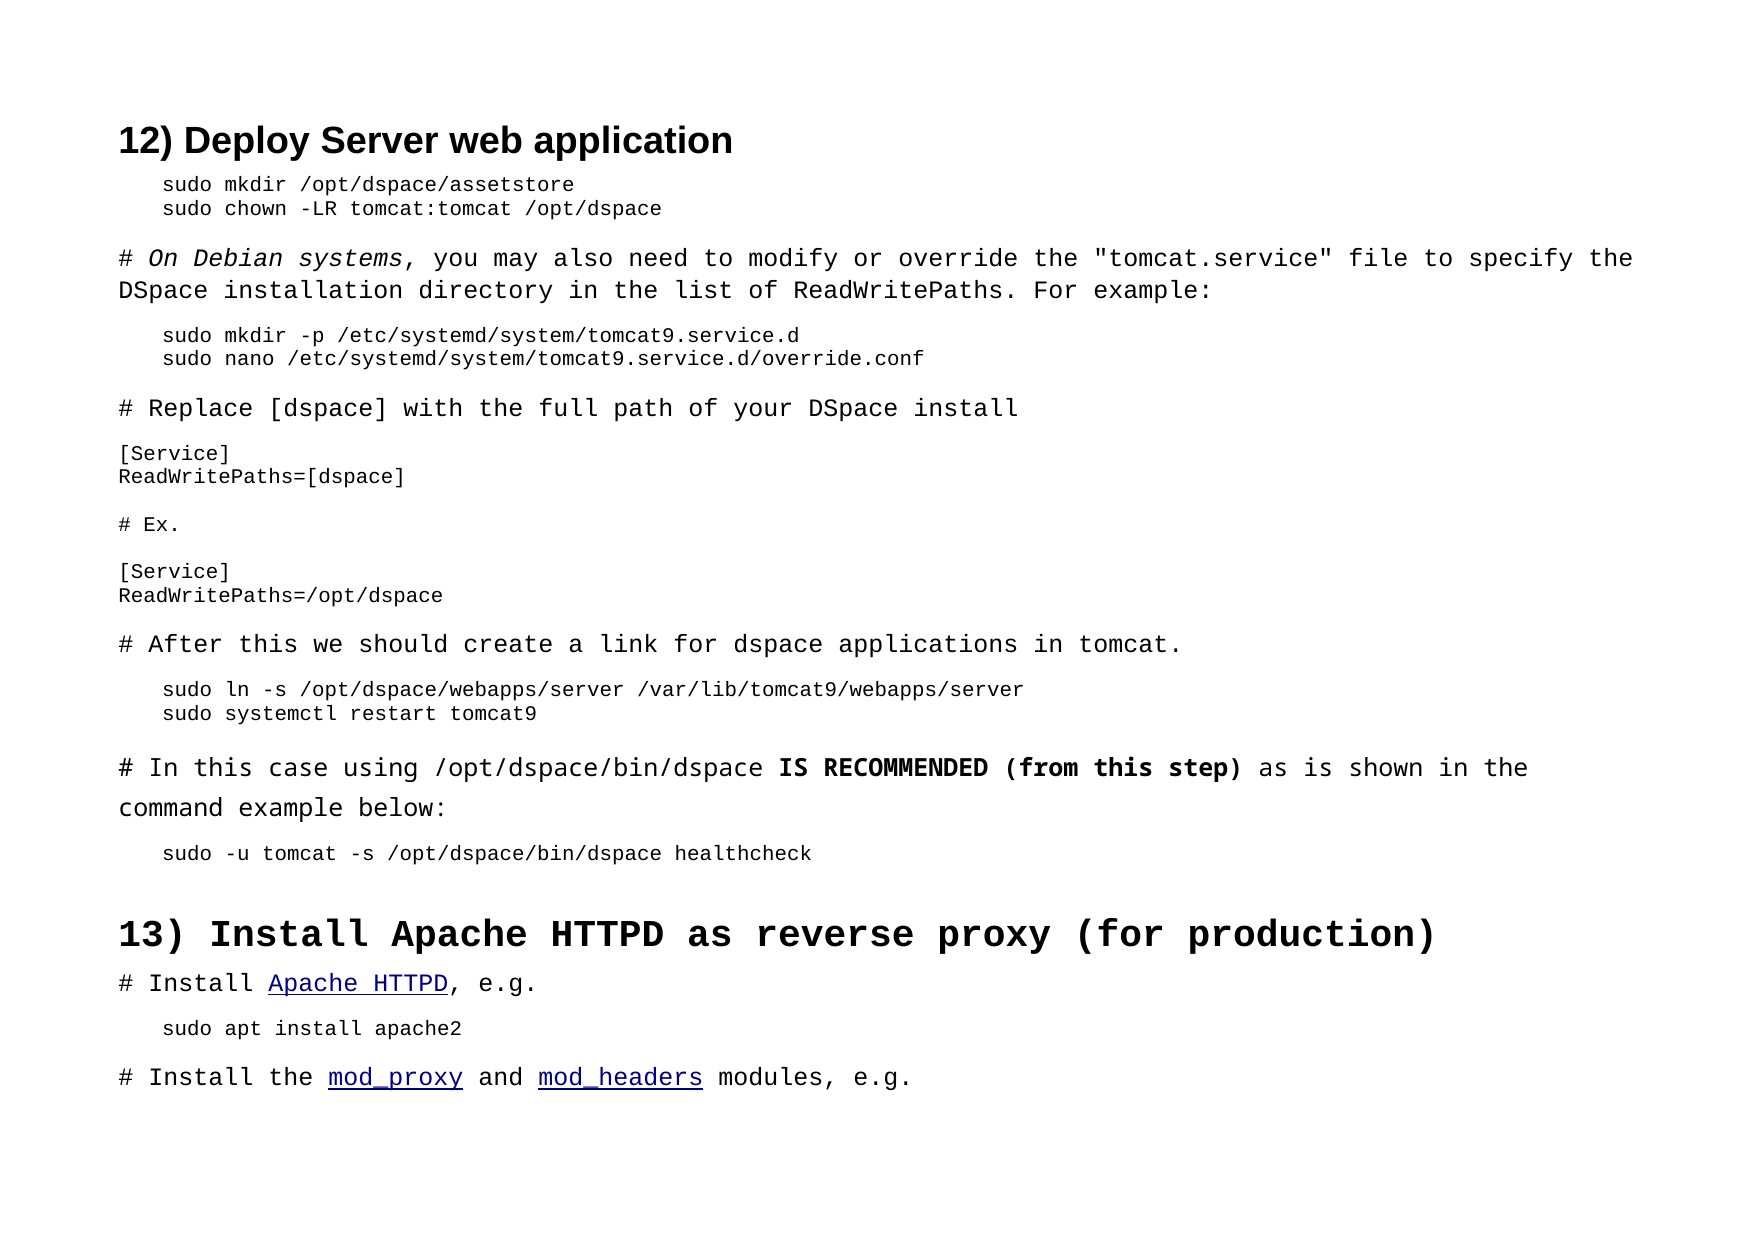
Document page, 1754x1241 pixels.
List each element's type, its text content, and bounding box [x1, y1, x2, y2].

text # Install the mod_proxy and mod_headers modules, e.g. [118, 1065, 1635, 1093]
text sudo nano /etc/systemd/system/tomcat9.service.d/override.conf [162, 348, 1635, 372]
text sudo -u tomcat -s /opt/dspace/bin/dspace healthcheck [162, 843, 1635, 890]
text sudo ln -s /opt/dspace/webapps/server /var/lib/tomcat9/webapps/server [162, 679, 1635, 703]
text ReadWritePaths=[dspace] [118, 466, 1635, 490]
text sudo mkdir -p /etc/systemd/system/tomcat9.service.d [162, 325, 1635, 348]
text # Install Apache HTTPD, e.g. [118, 971, 1635, 999]
text # Ex. [118, 514, 1635, 537]
text # After this we should create a link for dspace applications in tomcat. [118, 632, 1635, 660]
subtitle 13) Install Apache HTTPD as reverse proxy (for production) [118, 915, 1635, 958]
subtitle 12) Deploy Server web application [118, 118, 1635, 162]
text [Service] [118, 443, 1635, 466]
text [Service] [118, 561, 1635, 585]
text ReadWritePaths=/opt/dspace [118, 585, 1635, 608]
text # On Debian systems, you may also need to modify or override the "tomcat.service" file to specify the DSpace installation directory in the list of ReadWritePaths. For example: [118, 245, 1635, 306]
text sudo apt install apache2 [162, 1018, 1635, 1041]
text sudo mkdir /opt/dspace/assetstore [162, 174, 1635, 198]
text # Replace [dspace] with the full path of your DSpace install [118, 396, 1635, 424]
text sudo chown -LR tomcat:tomcat /opt/dspace [162, 198, 1635, 222]
text # In this case using /opt/dspace/bin/dspace IS RECOMMENDED (from this step) as is shown in the command example below: [118, 750, 1635, 823]
text sudo systemctl restart tomcat9 [162, 703, 1635, 726]
